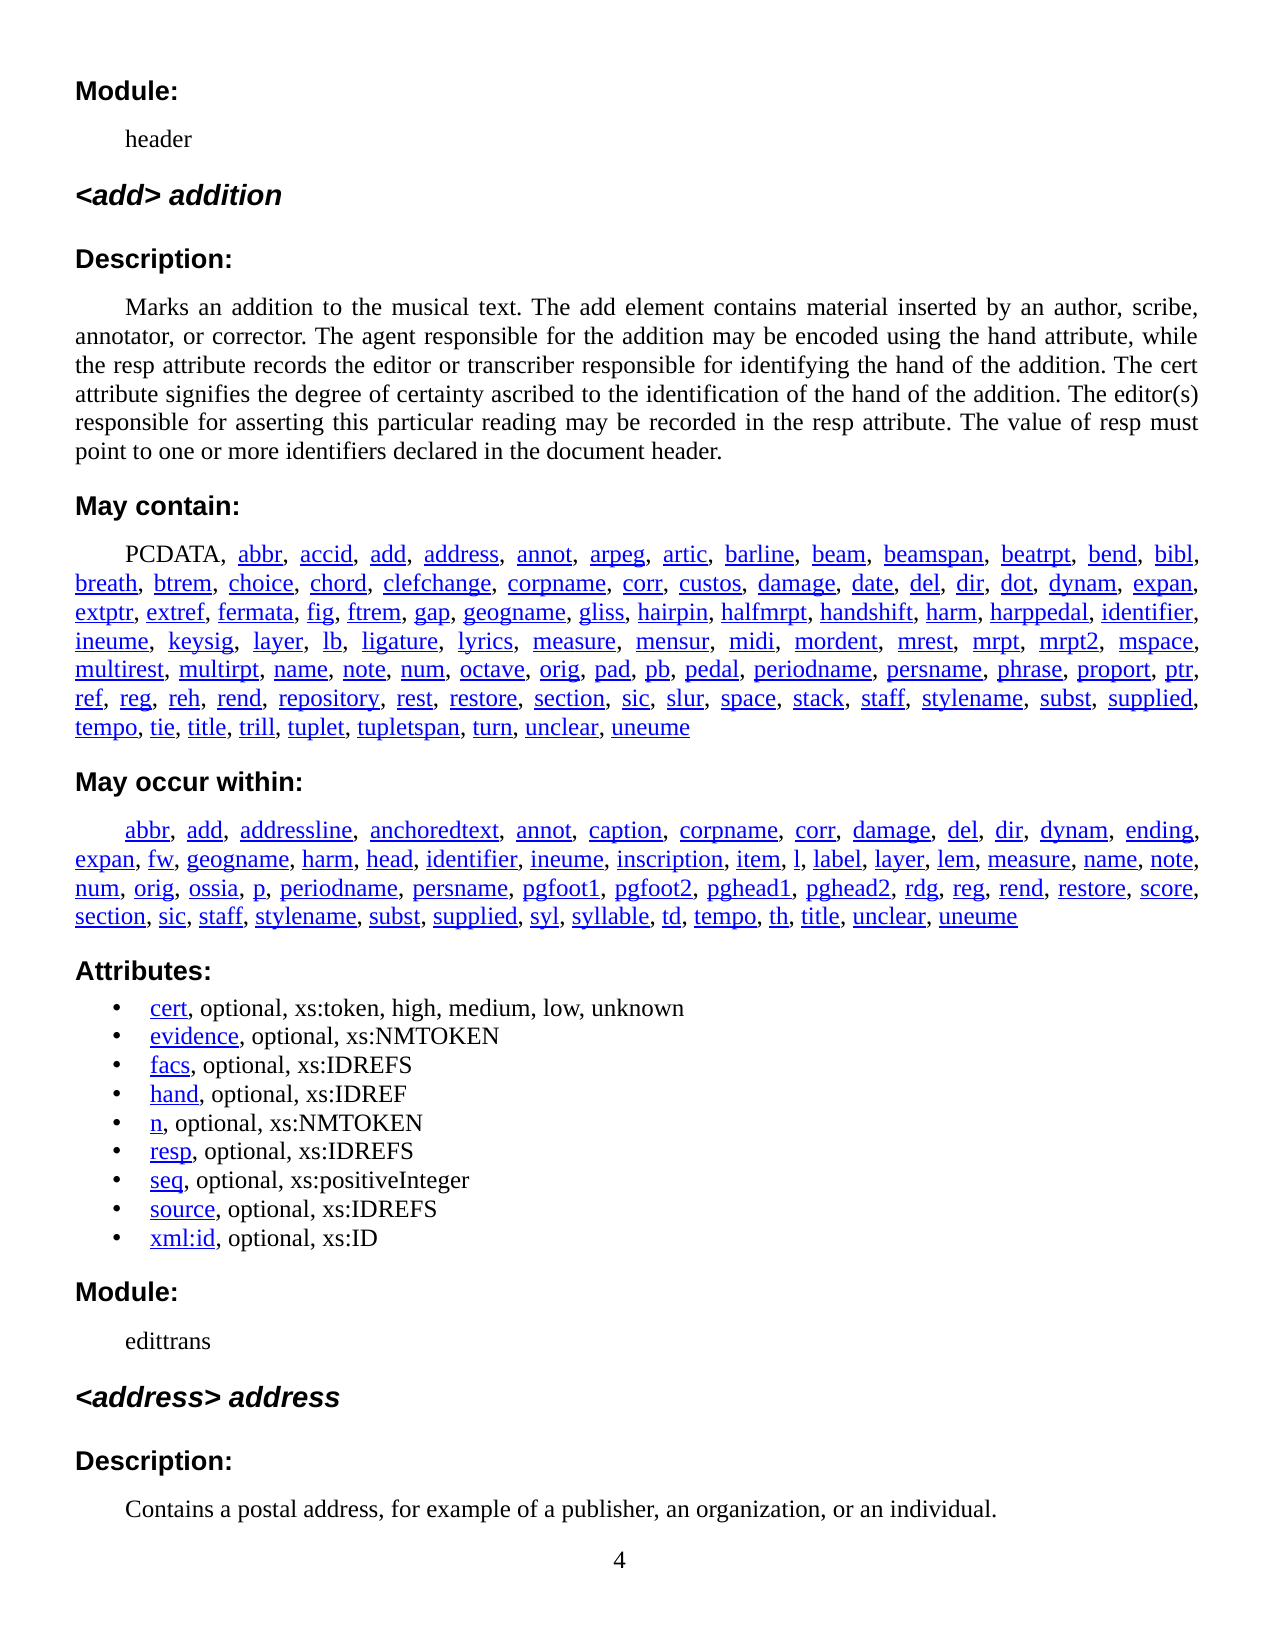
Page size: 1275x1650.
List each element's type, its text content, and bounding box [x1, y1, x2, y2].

text abbr, add, addressline, anchoredtext, annot, caption, corpname, corr, damage, del, dir, dynam, ending, expan, fw, geogname, harm, head, identifier, ineume, inscription, item, l, label, layer, lem, measure, name, note, num, orig, ossia, p, periodname, persname, pgfoot1, pgfoot2, pghead1, pghead2, rdg, reg, rend, restore, score, section, sic, staff, stylename, subst, supplied, syl, syllable, td, tempo, th, title, unclear, uneume [75, 815, 1200, 930]
subtitle Module: [75, 1276, 1200, 1308]
list facs, optional, xs:IDREFS [112, 1050, 1200, 1079]
list n, optional, xs:NMTOKEN [112, 1108, 1200, 1136]
list source, optional, xs:IDREFS [112, 1194, 1200, 1223]
subtitle <add> addition [75, 178, 1200, 212]
subtitle Attributes: [75, 955, 1200, 986]
text edittrans [75, 1326, 1200, 1355]
subtitle <address> address [75, 1380, 1200, 1413]
subtitle Module: [75, 75, 1200, 106]
subtitle Description: [75, 1444, 1200, 1476]
list resp, optional, xs:IDREFS [112, 1136, 1200, 1165]
list xml:id, optional, xs:ID [112, 1223, 1200, 1251]
subtitle May occur within: [75, 766, 1200, 797]
subtitle Description: [75, 243, 1200, 274]
list cert, optional, xs:token, high, medium, low, unknown [112, 993, 1200, 1021]
list seq, optional, xs:positiveInteger [112, 1165, 1200, 1194]
list evidence, optional, xs:NMTOKEN [112, 1021, 1200, 1050]
text header [75, 124, 1200, 153]
subtitle May contain: [75, 490, 1200, 521]
list hand, optional, xs:IDREF [112, 1079, 1200, 1108]
text PCDATA, abbr, accid, add, address, annot, arpeg, artic, barline, beam, beamspan, beatrpt, bend, bibl, breath, btrem, choice, chord, clefchange, corpname, corr, custos, damage, date, del, dir, dot, dynam, expan, extptr, extref, fermata, fig, ftrem, gap, geogname, gliss, hairpin, halfmrpt, handshift, harm, harppedal, identifier, ineume, keysig, layer, lb, ligature, lyrics, measure, mensur, midi, mordent, mrest, mrpt, mrpt2, mspace, multirest, multirpt, name, note, num, octave, orig, pad, pb, pedal, periodname, persname, phrase, proport, ptr, ref, reg, reh, rend, repository, rest, restore, section, sic, slur, space, stack, staff, stylename, subst, supplied, tempo, tie, title, trill, tuplet, tupletspan, turn, unclear, uneume [75, 539, 1200, 741]
text Contains a postal address, for example of a publisher, an organization, or an individual. [75, 1494, 1200, 1523]
text Marks an addition to the musical text. The add element contains material inserted by an author, scribe, annotator, or corrector. The agent responsible for the addition may be encoded using the hand attribute, while the resp attribute records the editor or transcriber responsible for identifying the hand of the addition. The cert attribute signifies the degree of certainty ascribed to the identification of the hand of the addition. The editor(s) responsible for asserting this particular reading may be recorded in the resp attribute. The value of resp must point to one or more identifiers declared in the document header. [75, 292, 1200, 465]
